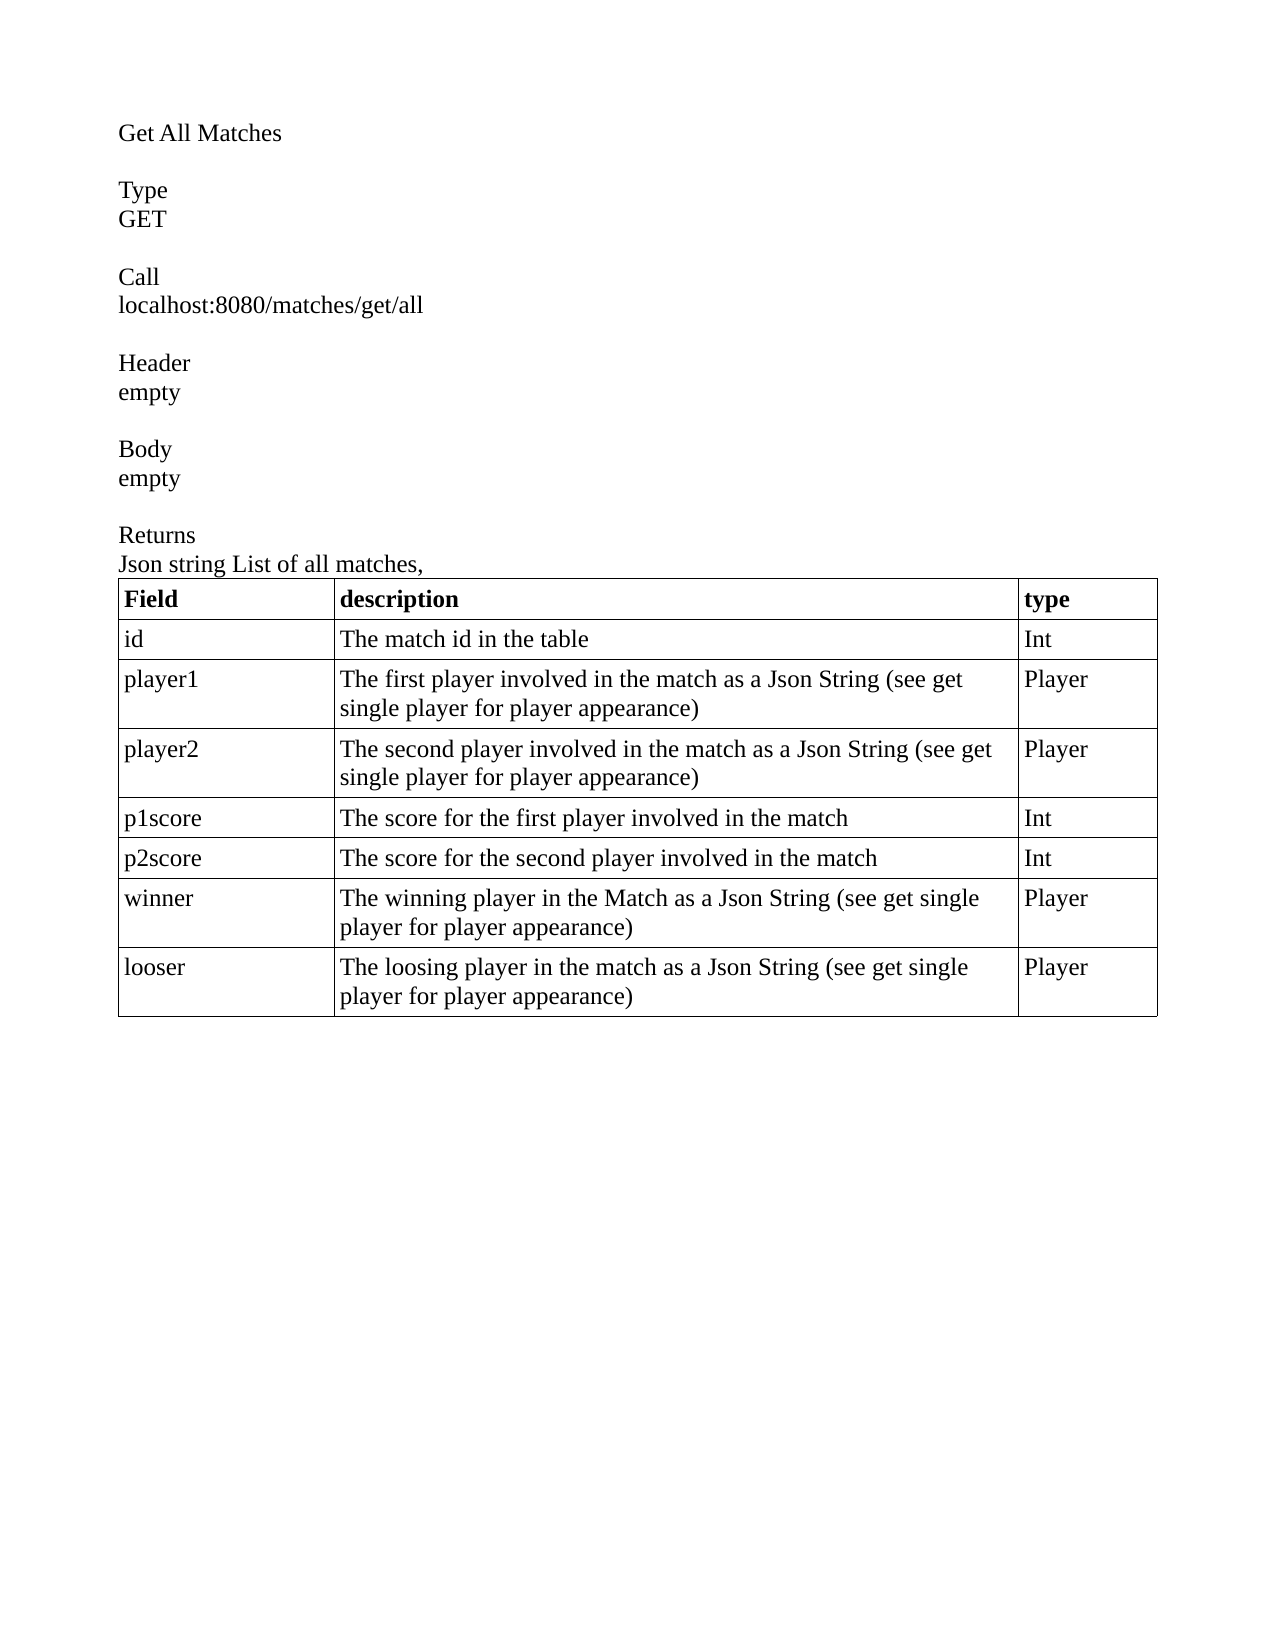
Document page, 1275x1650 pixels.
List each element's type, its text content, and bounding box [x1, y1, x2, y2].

table_cell The score for the first player involved in the match [335, 798, 1018, 837]
table_cell Player [1019, 948, 1157, 1016]
table_cell looser [119, 948, 334, 1016]
table_cell The winning player in the Match as a Json String (see get single player for player appearance) [335, 879, 1018, 947]
table_cell The loosing player in the match as a Json String (see get single player for player appearance) [335, 948, 1018, 1016]
text Get All Matches [118, 118, 1157, 147]
text empty [118, 463, 1157, 492]
table_header description [335, 579, 1018, 618]
table_header Field [119, 579, 334, 618]
table_header type [1019, 579, 1157, 618]
text Body [118, 434, 1157, 463]
table_cell Player [1019, 660, 1157, 728]
table_cell The first player involved in the match as a Json String (see get single player for player appearance) [335, 660, 1018, 728]
table_cell p1score [119, 798, 334, 837]
text Header [118, 348, 1157, 377]
table_cell p2score [119, 838, 334, 877]
table_cell The score for the second player involved in the match [335, 838, 1018, 877]
table_cell Int [1019, 620, 1157, 659]
text Returns [118, 521, 1157, 549]
table_cell The second player involved in the match as a Json String (see get single player for player appearance) [335, 729, 1018, 797]
table_cell winner [119, 879, 334, 947]
table_cell Int [1019, 838, 1157, 877]
table_cell player1 [119, 660, 334, 728]
text Type [118, 176, 1157, 204]
text Call [118, 262, 1157, 291]
text localhost:8080/matches/get/all [118, 291, 1157, 319]
table_cell The match id in the table [335, 620, 1018, 659]
table_cell Player [1019, 729, 1157, 797]
table_cell player2 [119, 729, 334, 797]
table_cell Player [1019, 879, 1157, 947]
text empty [118, 377, 1157, 406]
text GET [118, 204, 1157, 233]
text Json string List of all matches, [118, 549, 1157, 578]
table_cell id [119, 620, 334, 659]
table_cell Int [1019, 798, 1157, 837]
